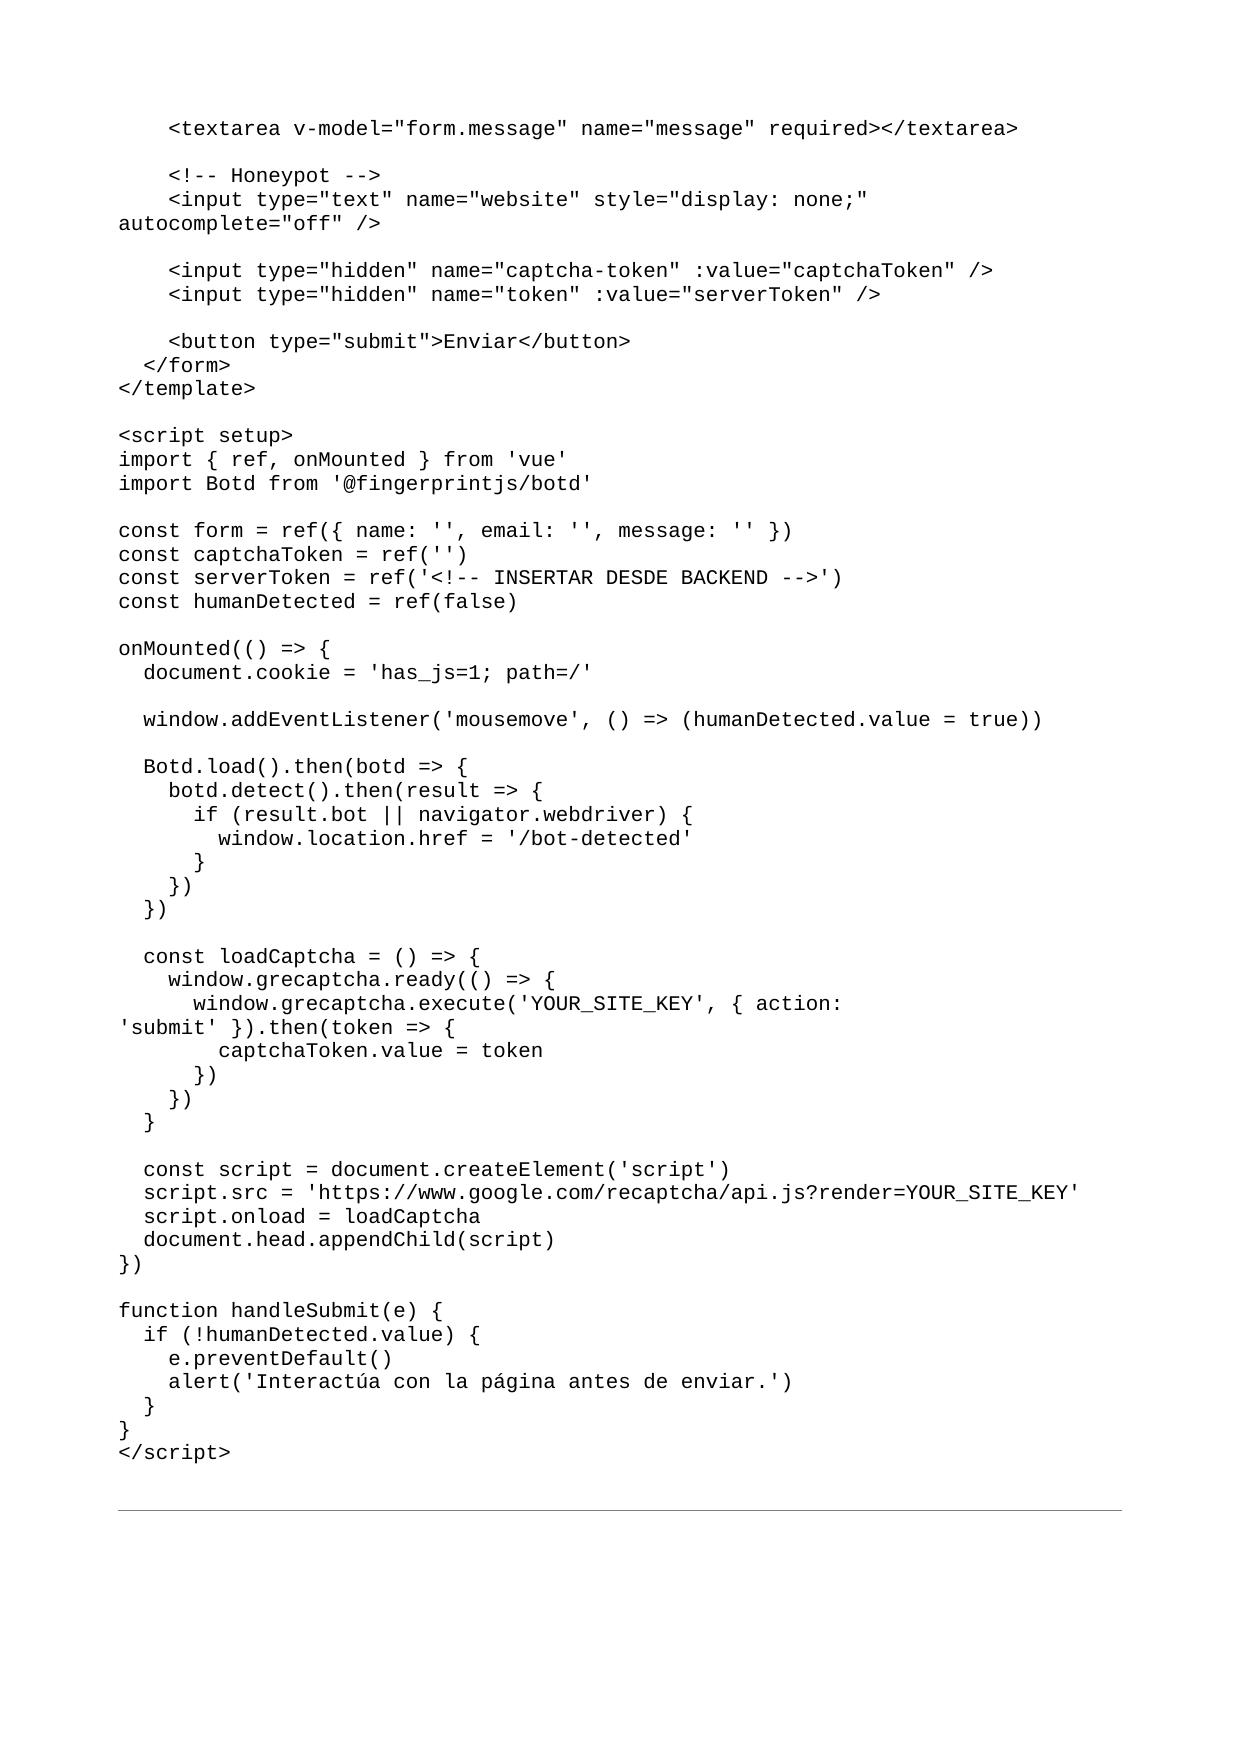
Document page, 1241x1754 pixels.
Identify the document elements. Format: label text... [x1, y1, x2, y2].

text </script> [118, 1442, 1122, 1466]
text import { ref, onMounted } from 'vue' [118, 449, 1122, 473]
text script.onload = loadCaptcha [118, 1206, 1122, 1229]
text onMounted(() => { [118, 638, 1122, 662]
text }) [118, 1064, 1122, 1088]
text </template> [118, 378, 1122, 402]
text }) [118, 1088, 1122, 1111]
text const loadCaptcha = () => { [118, 946, 1122, 969]
text <input type="text" name="website" style="display: none;" autocomplete="off" /> [118, 189, 1122, 236]
text if (!humanDetected.value) { [118, 1324, 1122, 1348]
text window.grecaptcha.execute('YOUR_SITE_KEY', { action: 'submit' }).then(token => { [118, 993, 1122, 1040]
text Botd.load().then(botd => { [118, 757, 1122, 780]
text <!-- Honeypot --> [118, 165, 1122, 189]
text import Botd from '@fingerprintjs/botd' [118, 473, 1122, 496]
text const serverToken = ref('<!-- INSERTAR DESDE BACKEND -->') [118, 567, 1122, 591]
text } [118, 1395, 1122, 1419]
text script.src = 'https://www.google.com/recaptcha/api.js?render=YOUR_SITE_KEY' [118, 1182, 1122, 1206]
text alert('Interactúa con la página antes de enviar.') [118, 1371, 1122, 1395]
text botd.detect().then(result => { [118, 780, 1122, 804]
text const captchaToken = ref('') [118, 544, 1122, 567]
text if (result.bot || navigator.webdriver) { [118, 804, 1122, 827]
text e.preventDefault() [118, 1348, 1122, 1371]
text document.cookie = 'has_js=1; path=/' [118, 662, 1122, 686]
text }) [118, 1253, 1122, 1277]
text captchaToken.value = token [118, 1040, 1122, 1064]
text document.head.appendChild(script) [118, 1229, 1122, 1253]
text </form> [118, 354, 1122, 378]
text } [118, 1419, 1122, 1442]
text <input type="hidden" name="token" :value="serverToken" /> [118, 284, 1122, 307]
text const humanDetected = ref(false) [118, 591, 1122, 615]
text }) [118, 898, 1122, 922]
text window.addEventListener('mousemove', () => (humanDetected.value = true)) [118, 709, 1122, 733]
text }) [118, 875, 1122, 898]
text const form = ref({ name: '', email: '', message: '' }) [118, 520, 1122, 544]
text const script = document.createElement('script') [118, 1158, 1122, 1182]
text <button type="submit">Enviar</button> [118, 331, 1122, 354]
text } [118, 1111, 1122, 1135]
text window.location.href = '/bot-detected' [118, 827, 1122, 851]
text function handleSubmit(e) { [118, 1300, 1122, 1324]
text <script setup> [118, 426, 1122, 449]
text } [118, 851, 1122, 875]
text <textarea v-model="form.message" name="message" required></textarea> [118, 118, 1122, 142]
text <input type="hidden" name="captcha-token" :value="captchaToken" /> [118, 260, 1122, 284]
text window.grecaptcha.ready(() => { [118, 969, 1122, 993]
